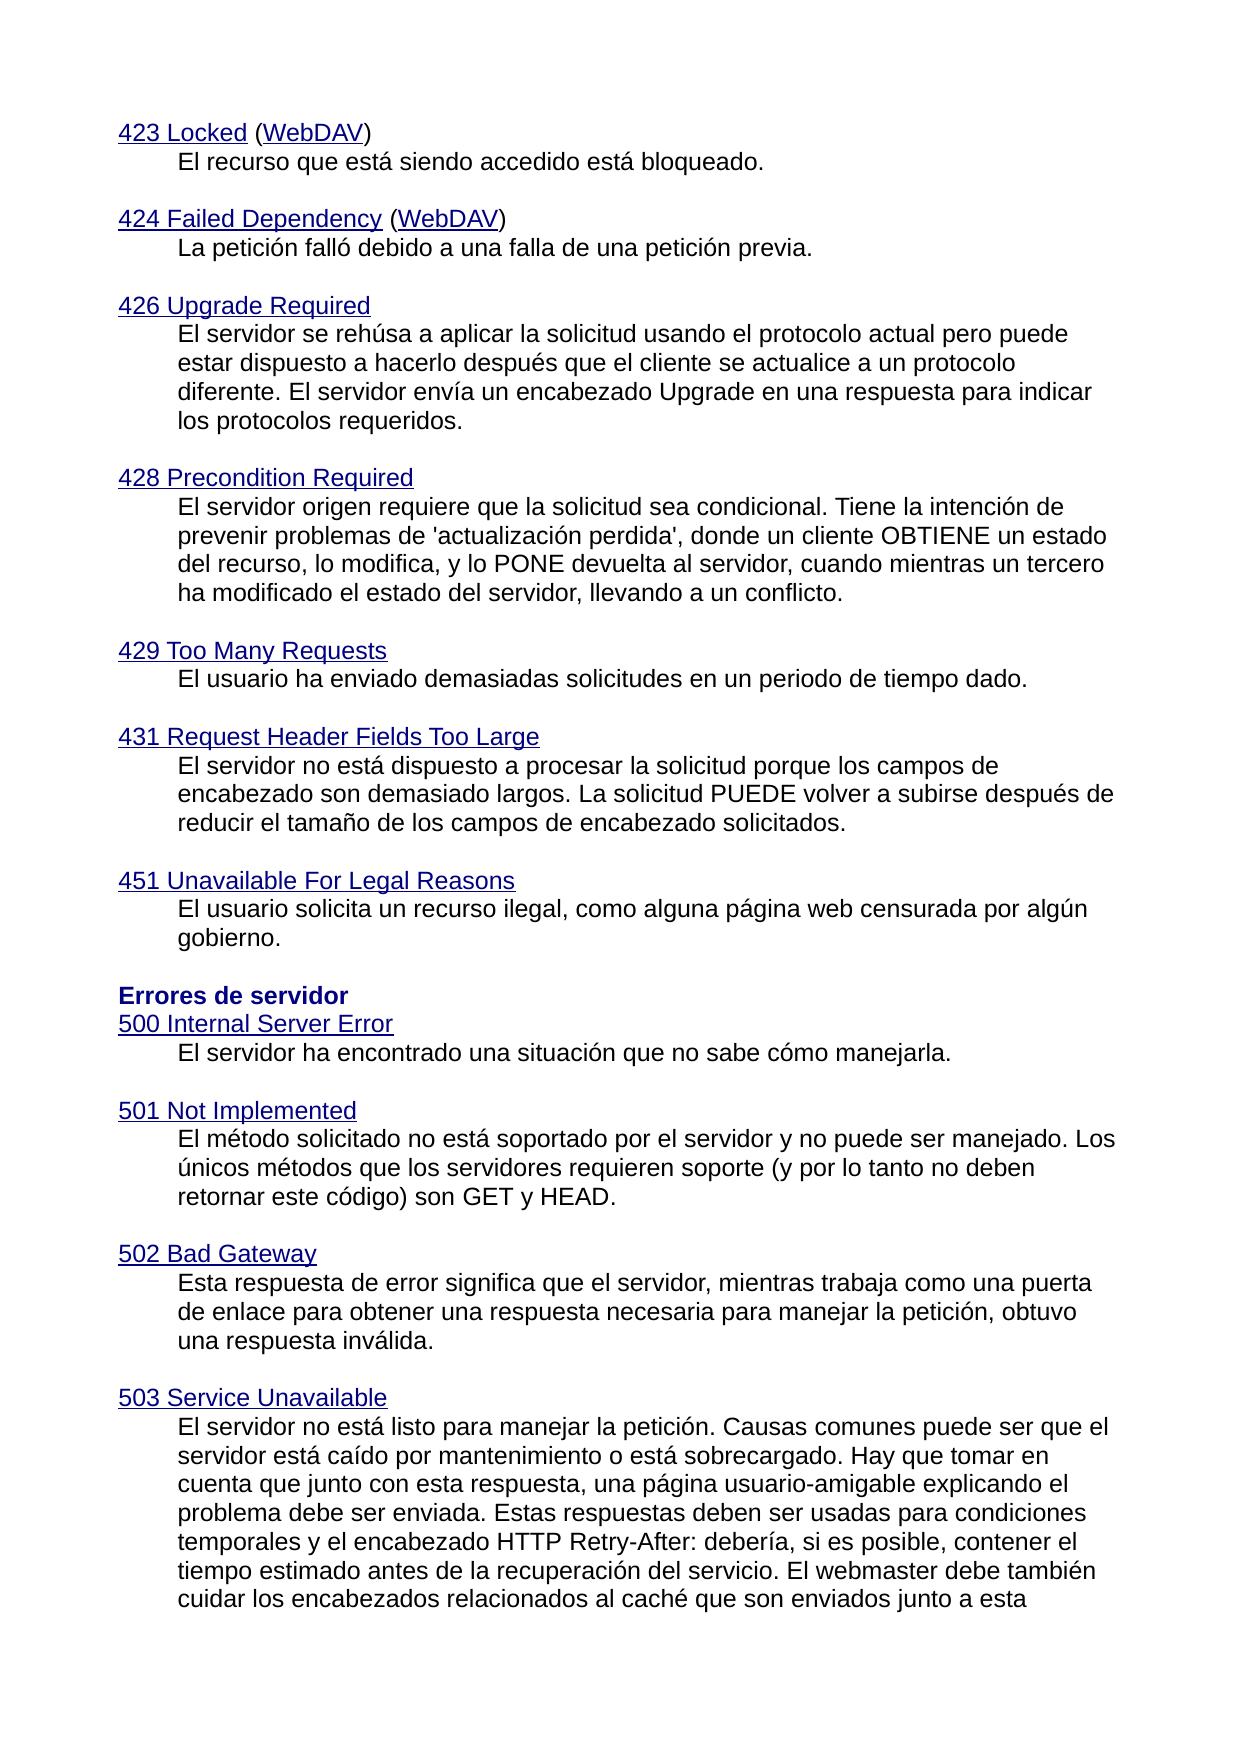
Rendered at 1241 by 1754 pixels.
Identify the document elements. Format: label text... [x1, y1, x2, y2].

subtitle 501 Not Implemented [118, 1096, 1122, 1124]
list El servidor se rehúsa a aplicar la solicitud usando el protocolo actual pero puede estar dispuesto a hacerlo después que el cliente se actualice a un protocolo diferente. El servidor envía un encabezado Upgrade en una respuesta para indicar los protocolos requeridos. [177, 319, 1122, 434]
subtitle 500 Internal Server Error [118, 1009, 1122, 1038]
subtitle 428 Precondition Required [118, 463, 1122, 492]
list El servidor ha encontrado una situación que no sabe cómo manejarla. [177, 1038, 1122, 1067]
subtitle 429 Too Many Requests [118, 636, 1122, 664]
list El método solicitado no está soportado por el servidor y no puede ser manejado. Los únicos métodos que los servidores requieren soporte (y por lo tanto no deben retornar este código) son GET y HEAD. [177, 1124, 1122, 1211]
list La petición falló debido a una falla de una petición previa. [177, 233, 1122, 262]
list Esta respuesta de error significa que el servidor, mientras trabaja como una puerta de enlace para obtener una respuesta necesaria para manejar la petición, obtuvo una respuesta inválida. [177, 1268, 1122, 1354]
subtitle 423 Locked (WebDAV) [118, 118, 1122, 147]
subtitle 426 Upgrade Required [118, 291, 1122, 319]
subtitle 451 Unavailable For Legal Reasons [118, 866, 1122, 894]
subtitle 431 Request Header Fields Too Large [118, 722, 1122, 751]
subtitle 424 Failed Dependency (WebDAV) [118, 204, 1122, 233]
subtitle 502 Bad Gateway [118, 1239, 1122, 1268]
list El recurso que está siendo accedido está bloqueado. [177, 147, 1122, 176]
list El servidor no está listo para manejar la petición. Causas comunes puede ser que el servidor está caído por mantenimiento o está sobrecargado. Hay que tomar en cuenta que junto con esta respuesta, una página usuario-amigable explicando el problema debe ser enviada. Estas respuestas deben ser usadas para condiciones temporales y el encabezado HTTP Retry-After: debería, si es posible, contener el tiempo estimado antes de la recuperación del servicio. El webmaster debe también cuidar los encabezados relacionados al caché que son enviados junto a esta [177, 1412, 1122, 1613]
list El servidor no está dispuesto a procesar la solicitud porque los campos de encabezado son demasiado largos. La solicitud PUEDE volver a subirse después de reducir el tamaño de los campos de encabezado solicitados. [177, 751, 1122, 837]
subtitle 503 Service Unavailable [118, 1383, 1122, 1412]
list El servidor origen requiere que la solicitud sea condicional. Tiene la intención de prevenir problemas de 'actualización perdida', donde un cliente OBTIENE un estado del recurso, lo modifica, y lo PONE devuelta al servidor, cuando mientras un tercero ha modificado el estado del servidor, llevando a un conflicto. [177, 492, 1122, 607]
list El usuario ha enviado demasiadas solicitudes en un periodo de tiempo dado. [177, 664, 1122, 693]
list El usuario solicita un recurso ilegal, como alguna página web censurada por algún gobierno. [177, 894, 1122, 952]
subtitle Errores de servidor [118, 981, 1122, 1009]
